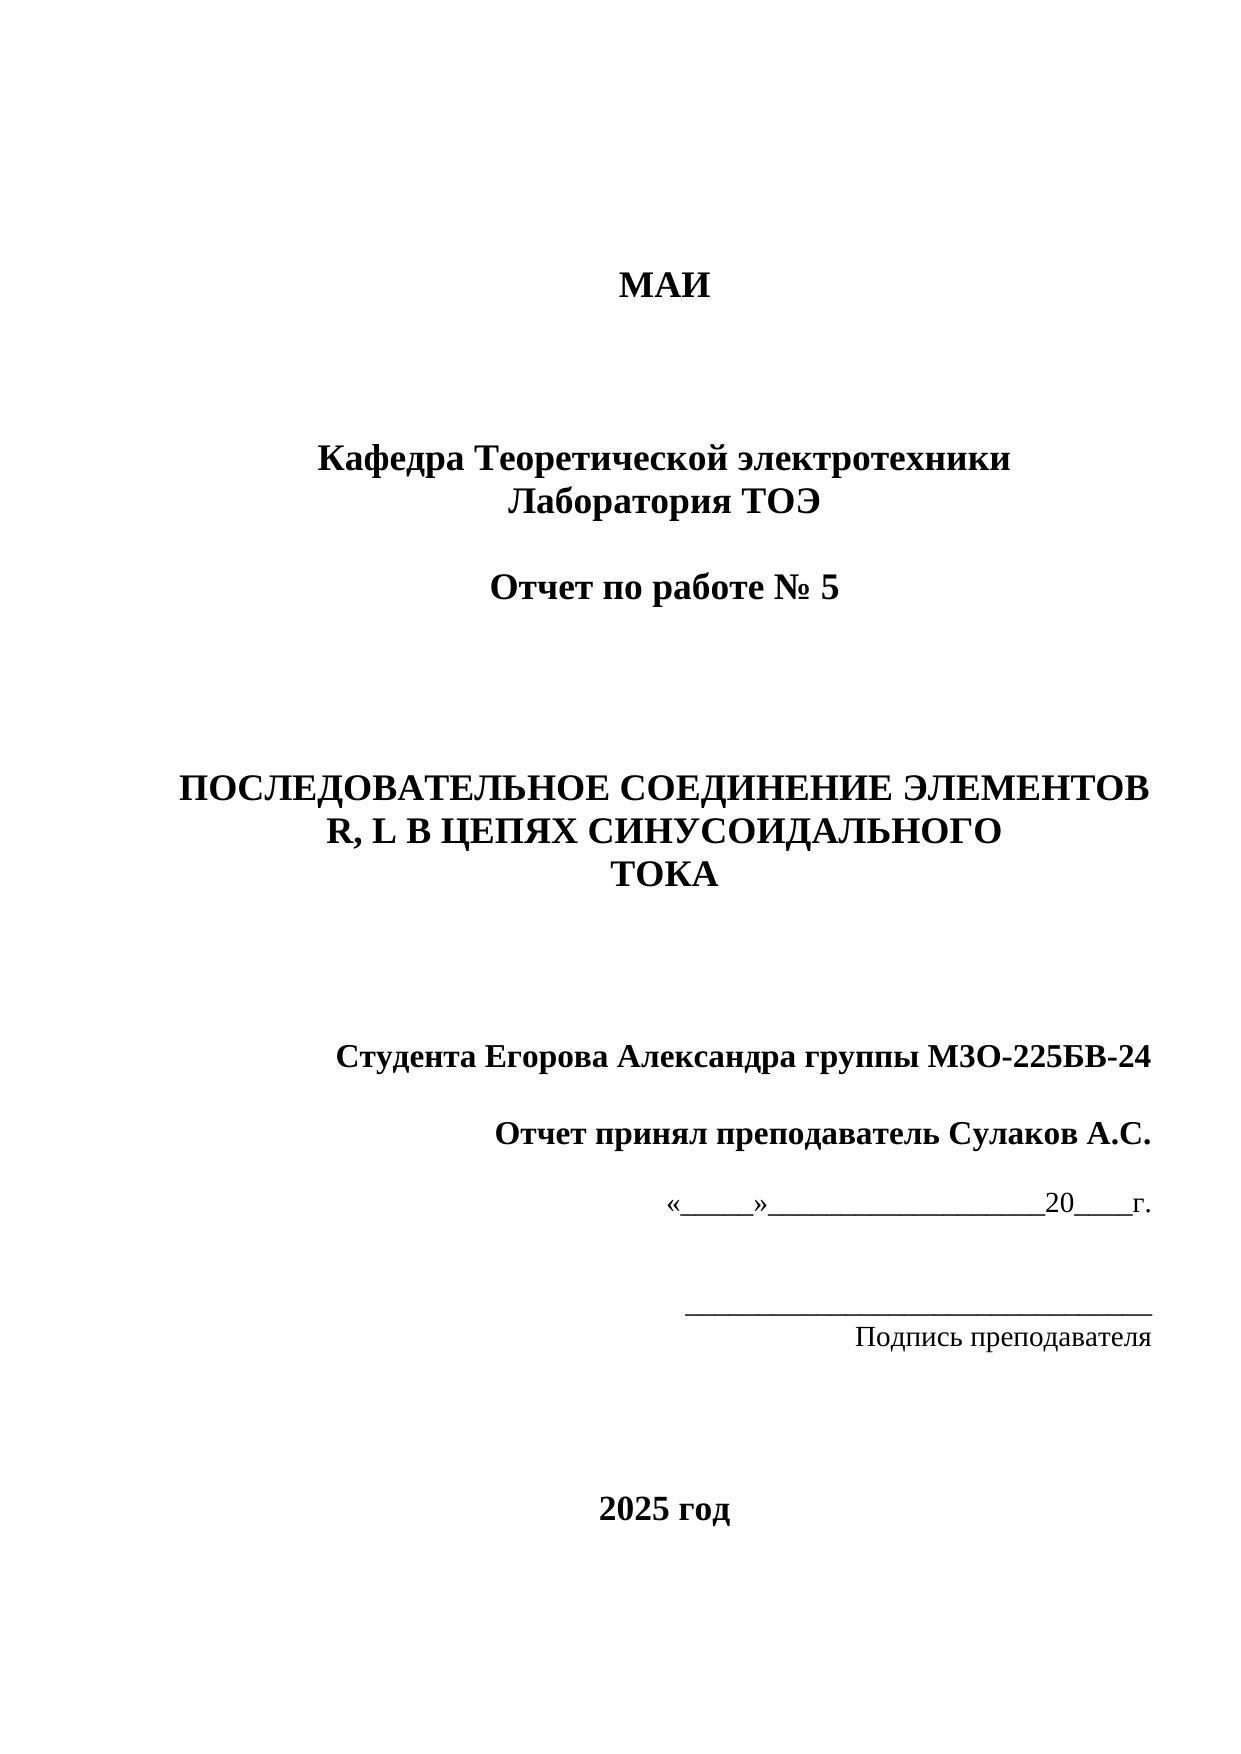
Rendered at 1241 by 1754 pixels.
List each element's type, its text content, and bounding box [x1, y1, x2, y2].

text Подпись преподавателя [177, 1319, 1152, 1353]
subtitle 2025 год [177, 1487, 1152, 1528]
subtitle Отчет по работе № 5 [177, 564, 1152, 607]
text ТОКА [177, 852, 1152, 895]
text ПОСЛЕДОВАТЕЛЬНОЕ СОЕДИНЕНИЕ ЭЛЕМЕНТОВ R, L В ЦЕПЯХ СИНУСОИДАЛЬНОГО [177, 766, 1152, 852]
subtitle Кафедра Теоретической электротехники [177, 435, 1152, 478]
text «_____»___________________20____г. [177, 1185, 1152, 1218]
subtitle Отчет принял преподаватель Сулаков А.С. [177, 1113, 1152, 1151]
subtitle Лаборатория ТОЭ [177, 478, 1152, 521]
text ________________________________ [177, 1286, 1152, 1319]
subtitle Студента Егорова Александра группы М3О-225БВ-24 [177, 1036, 1152, 1075]
subtitle МАИ [177, 262, 1152, 306]
